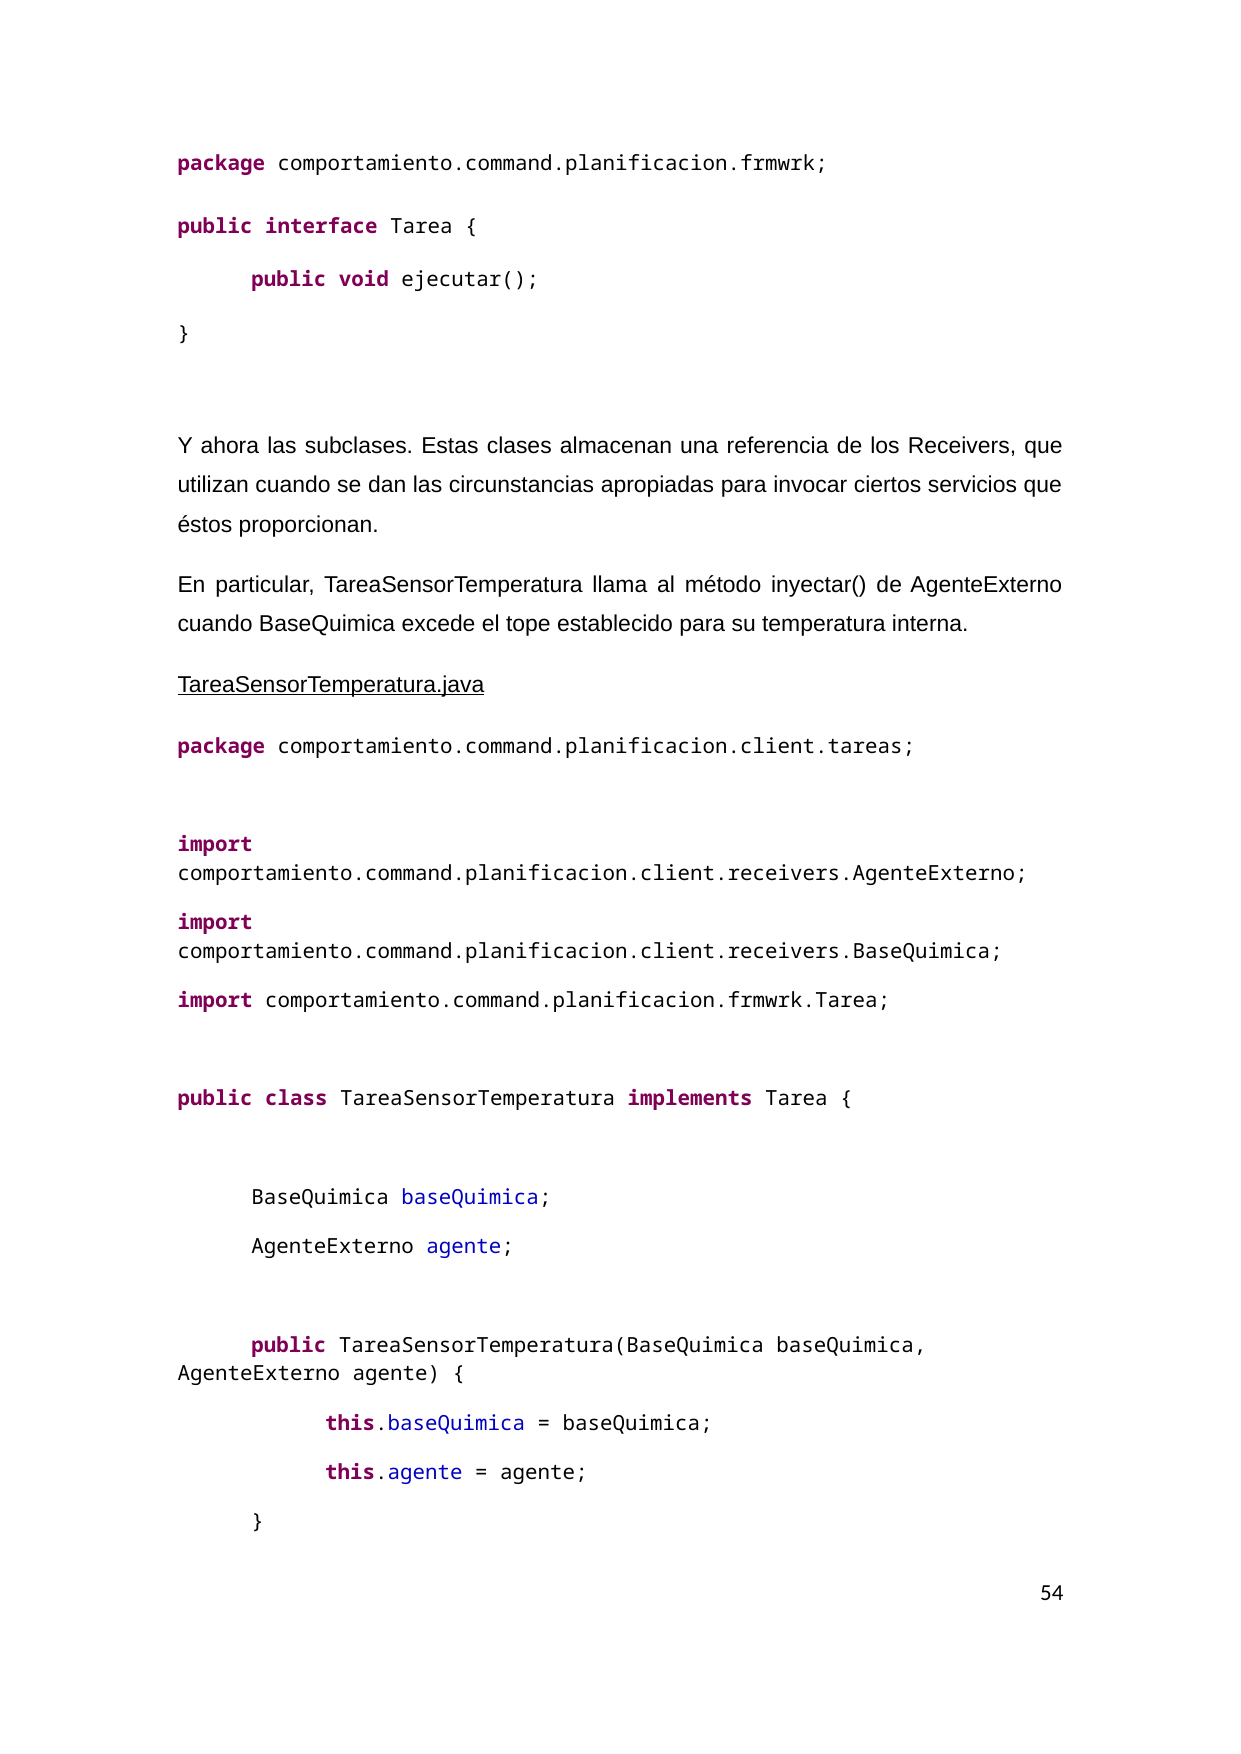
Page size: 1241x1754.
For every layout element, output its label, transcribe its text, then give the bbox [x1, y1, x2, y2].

text public void ejecutar(); [177, 264, 1063, 293]
text } [177, 1506, 1063, 1534]
text TareaSensorTemperatura.java [177, 671, 1063, 697]
text import comportamiento.command.planificacion.frmwrk.Tarea; [177, 985, 1063, 1013]
text this.baseQuimica = baseQuimica; [177, 1408, 1063, 1436]
text public class TareaSensorTemperatura implements Tarea { [177, 1083, 1063, 1112]
text AgenteExterno agente; [177, 1231, 1063, 1260]
text En particular, TareaSensorTemperatura llama al método inyectar() de AgenteExterno cuando BaseQuimica excede el tope establecido para su temperatura interna. [177, 571, 1063, 637]
text import comportamiento.command.planificacion.client.receivers.AgenteExterno; [177, 829, 1063, 886]
text this.agente = agente; [177, 1457, 1063, 1485]
text package comportamiento.command.planificacion.frmwrk; [177, 148, 1063, 176]
text BaseQuimica baseQuimica; [177, 1182, 1063, 1211]
text public interface Tarea { [177, 211, 1063, 239]
text } [177, 318, 1063, 346]
text Y ahora las subclases. Estas clases almacenan una referencia de los Receivers, que utilizan cuando se dan las circunstancias apropiadas para invocar ciertos servicios que éstos proporcionan. [177, 432, 1063, 537]
text package comportamiento.command.planificacion.client.tareas; [177, 731, 1063, 759]
text public TareaSensorTemperatura(BaseQuimica baseQuimica, AgenteExterno agente) { [177, 1330, 1063, 1387]
text import comportamiento.command.planificacion.client.receivers.BaseQuimica; [177, 907, 1063, 964]
